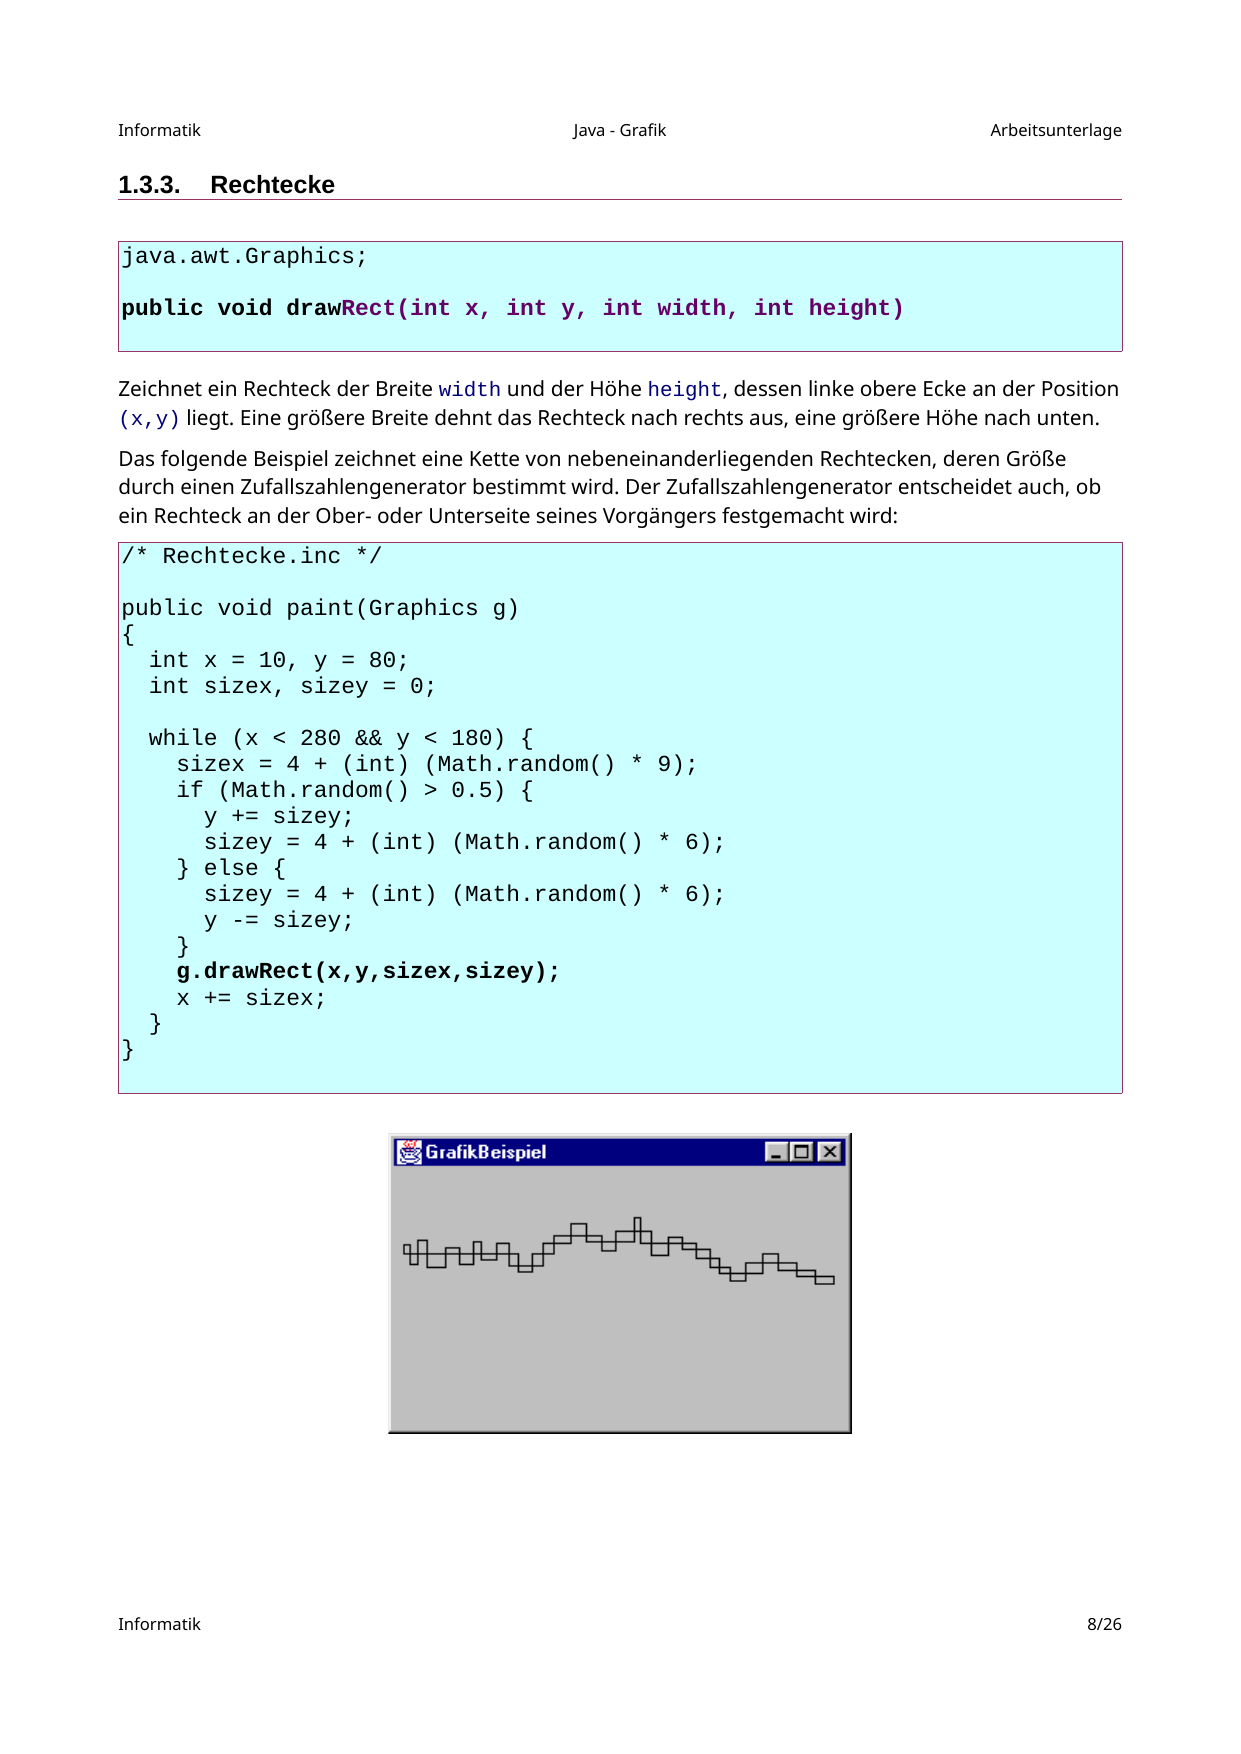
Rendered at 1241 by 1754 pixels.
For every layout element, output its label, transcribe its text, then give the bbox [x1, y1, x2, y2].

text g.drawRect(x,y,sizex,sizey); [119, 957, 1122, 983]
text if (Math.random() > 0.5) { [119, 775, 1122, 801]
text } else { [119, 853, 1122, 879]
text int x = 10, y = 80; [119, 646, 1122, 672]
text Das folgende Beispiel zeichnet eine Kette von nebeneinanderliegenden Rechtecken, deren Größe durch einen Zufallszahlengenerator bestimmt wird. Der Zufallszahlengenerator entscheidet auch, ob ein Rechteck an der Ober- oder Unterseite seines Vorgängers festgemacht wird: [118, 444, 1122, 529]
text public void drawRect(int x, int y, int width, int height) [119, 293, 1122, 319]
text public void paint(Graphics g) [119, 594, 1122, 620]
text x += sizex; [119, 983, 1122, 1009]
text int sizex, sizey = 0; [119, 672, 1122, 697]
text Zeichnet ein Rechteck der Breite width und der Höhe height, dessen linke obere Ecke an der Position (x,y) liegt. Eine größere Breite dehnt das Rechteck nach rechts aus, eine größere Höhe nach unten. [118, 374, 1122, 432]
text while (x < 280 && y < 180) { [119, 723, 1122, 749]
text y -= sizey; [119, 905, 1122, 931]
text sizey = 4 + (int) (Math.random() * 6); [119, 879, 1122, 905]
text } [119, 931, 1122, 957]
subtitle Rechtecke [118, 170, 1122, 199]
picture [388, 1133, 852, 1434]
text } [119, 1009, 1122, 1035]
text { [119, 620, 1122, 646]
text sizex = 4 + (int) (Math.random() * 9); [119, 749, 1122, 775]
text y += sizey; [119, 801, 1122, 827]
text /* Rechtecke.inc */ [119, 543, 1122, 568]
text } [119, 1035, 1122, 1061]
text sizey = 4 + (int) (Math.random() * 6); [119, 827, 1122, 853]
text java.awt.Graphics; [119, 242, 1122, 267]
